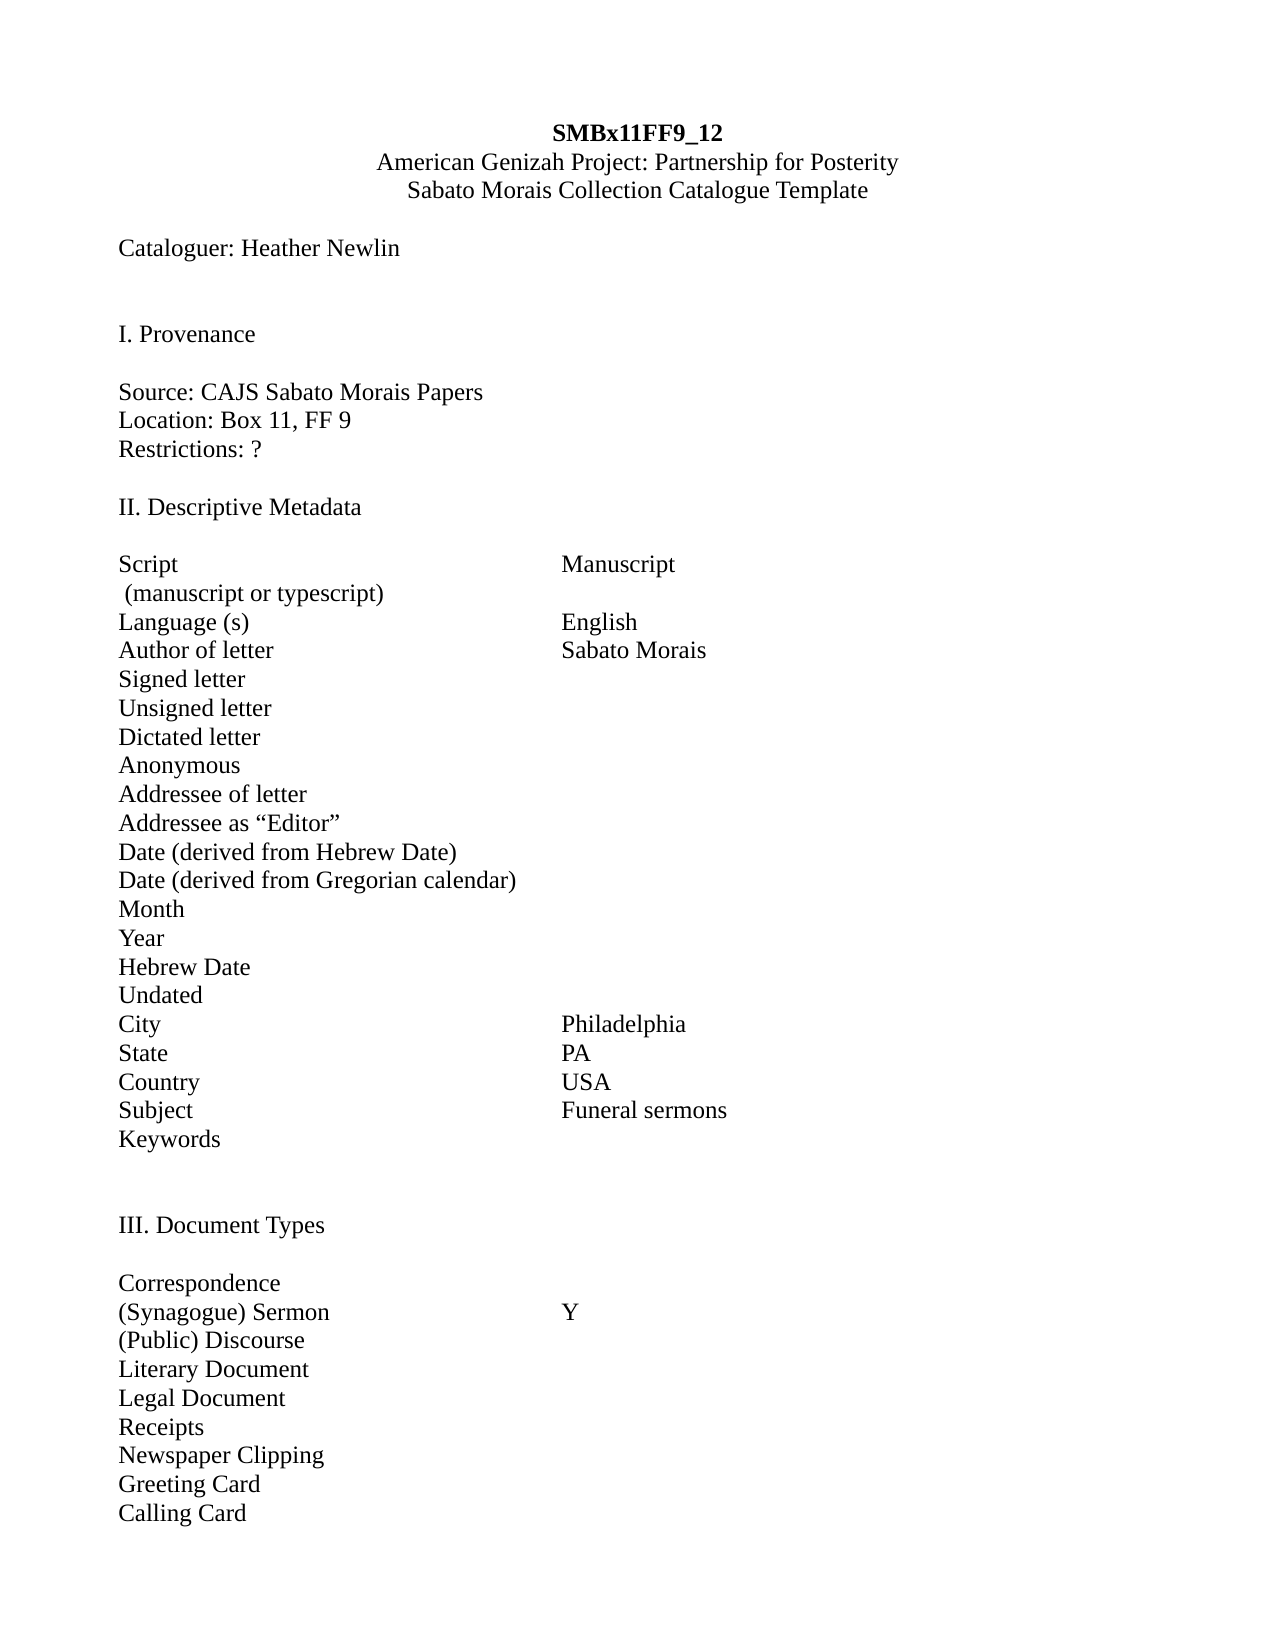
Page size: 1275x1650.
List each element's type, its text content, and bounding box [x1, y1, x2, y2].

text (Public) Discourse [118, 1326, 1157, 1354]
text Author of letter Sabato Morais [118, 636, 1157, 664]
text Newspaper Clipping [118, 1441, 1157, 1469]
text Country USA [118, 1067, 1157, 1096]
text I. Provenance [118, 319, 1157, 348]
text III. Document Types [118, 1211, 1157, 1239]
text American Genizah Project: Partnership for Posterity [118, 147, 1157, 176]
text Language (s) English [118, 607, 1157, 636]
text Dictated letter [118, 722, 1157, 751]
text Date (derived from Gregorian calendar) [118, 866, 1157, 894]
text Legal Document [118, 1383, 1157, 1412]
text Addressee of letter [118, 779, 1157, 808]
text Signed letter [118, 664, 1157, 693]
text Cataloguer: Heather Newlin [118, 233, 1157, 262]
text Addressee as “Editor” [118, 808, 1157, 837]
text II. Descriptive Metadata [118, 492, 1157, 521]
text Sabato Morais Collection Catalogue Template [118, 176, 1157, 204]
text Year [118, 923, 1157, 952]
text Subject Funeral sermons [118, 1096, 1157, 1124]
text SMBx11FF9_12 [118, 118, 1157, 147]
text Greeting Card [118, 1469, 1157, 1498]
text Unsigned letter [118, 693, 1157, 722]
text Undated [118, 981, 1157, 1009]
text Restrictions: ? [118, 434, 1157, 463]
text Source: CAJS Sabato Morais Papers [118, 377, 1157, 406]
text Literary Document [118, 1354, 1157, 1383]
text (Synagogue) Sermon Y [118, 1297, 1157, 1326]
text (manuscript or typescript) [118, 578, 1157, 607]
text Hebrew Date [118, 952, 1157, 981]
text Anonymous [118, 751, 1157, 779]
text Date (derived from Hebrew Date) [118, 837, 1157, 866]
text State PA [118, 1038, 1157, 1067]
text Correspondence [118, 1268, 1157, 1297]
text Script Manuscript [118, 549, 1157, 578]
text City Philadelphia [118, 1009, 1157, 1038]
text Calling Card [118, 1498, 1157, 1527]
text Receipts [118, 1412, 1157, 1441]
text Location: Box 11, FF 9 [118, 406, 1157, 434]
text Month [118, 894, 1157, 923]
text Keywords [118, 1124, 1157, 1153]
